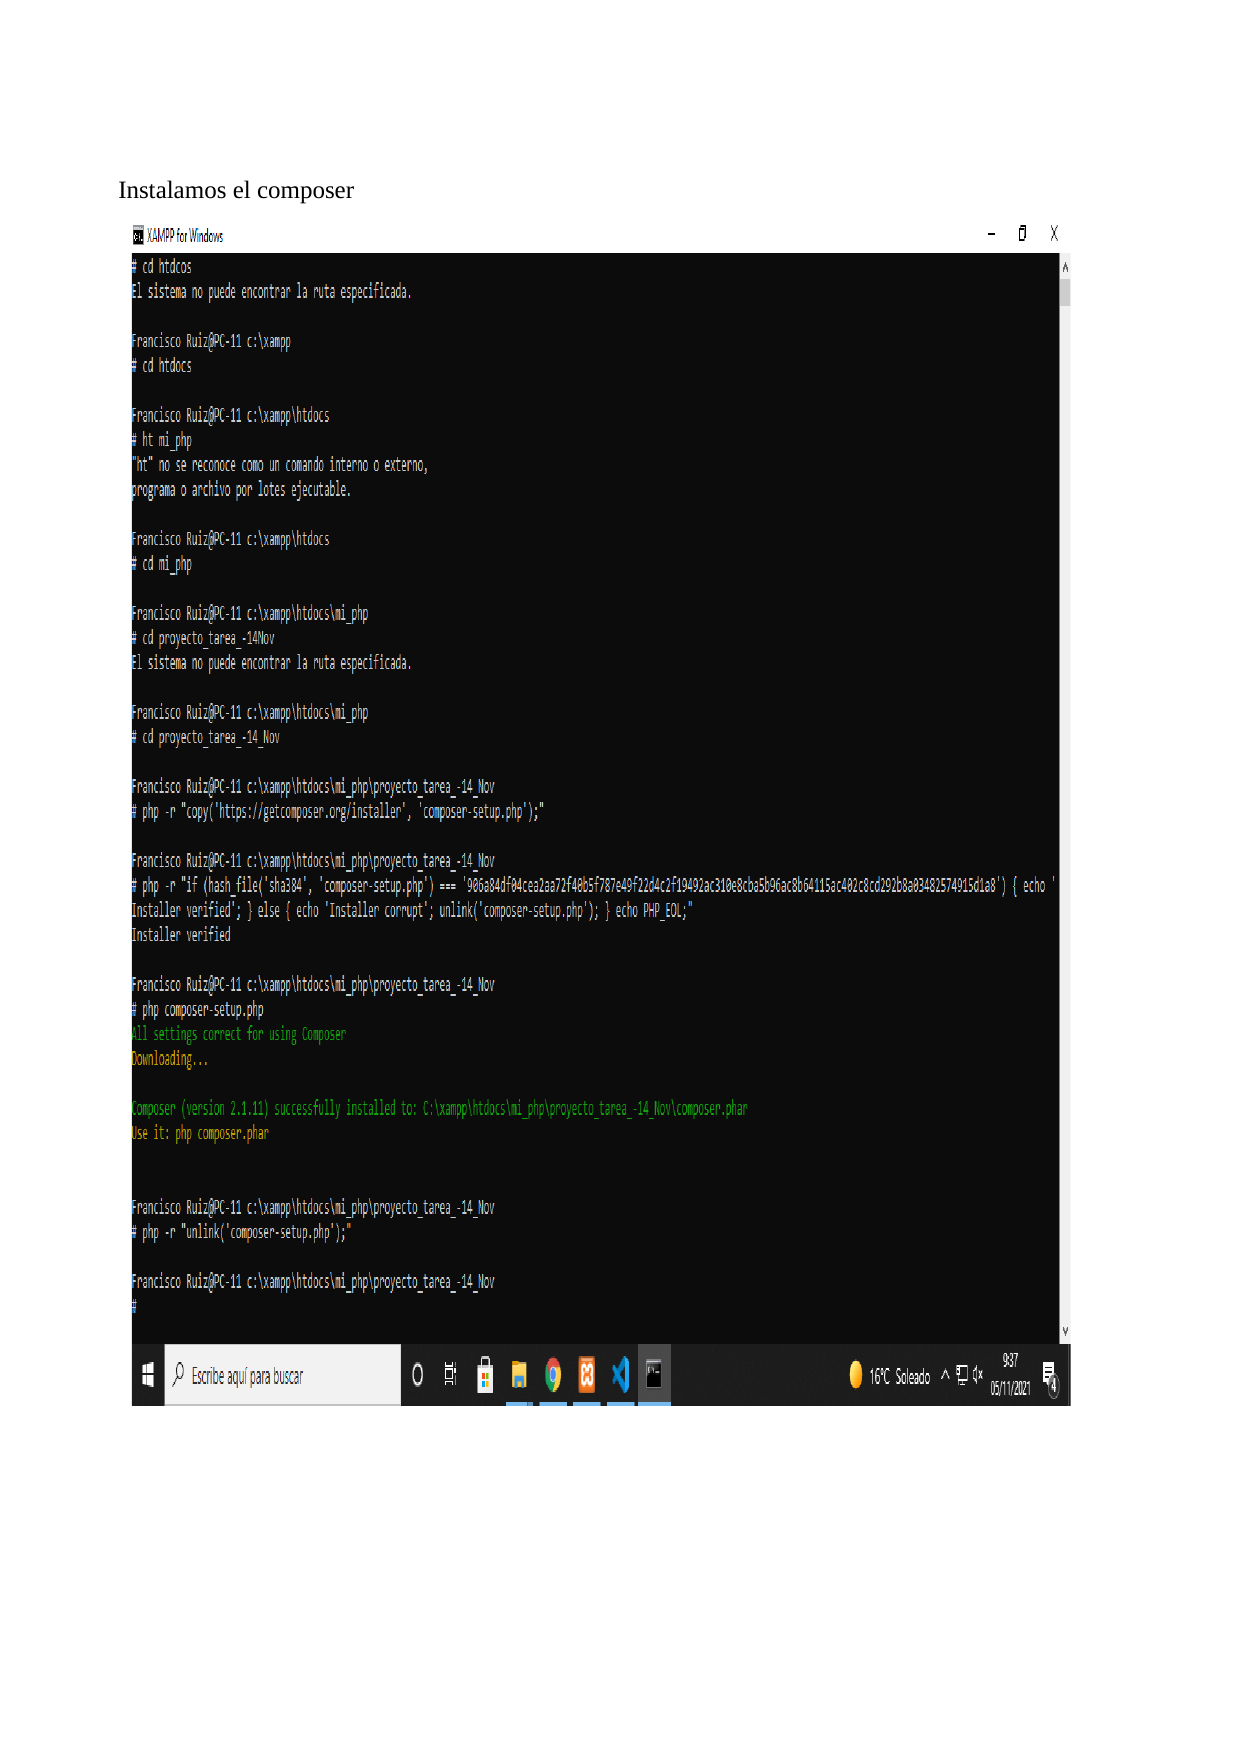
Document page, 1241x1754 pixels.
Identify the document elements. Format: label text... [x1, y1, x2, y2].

text Instalamos el composer [118, 176, 1122, 204]
picture [131, 218, 1071, 1406]
